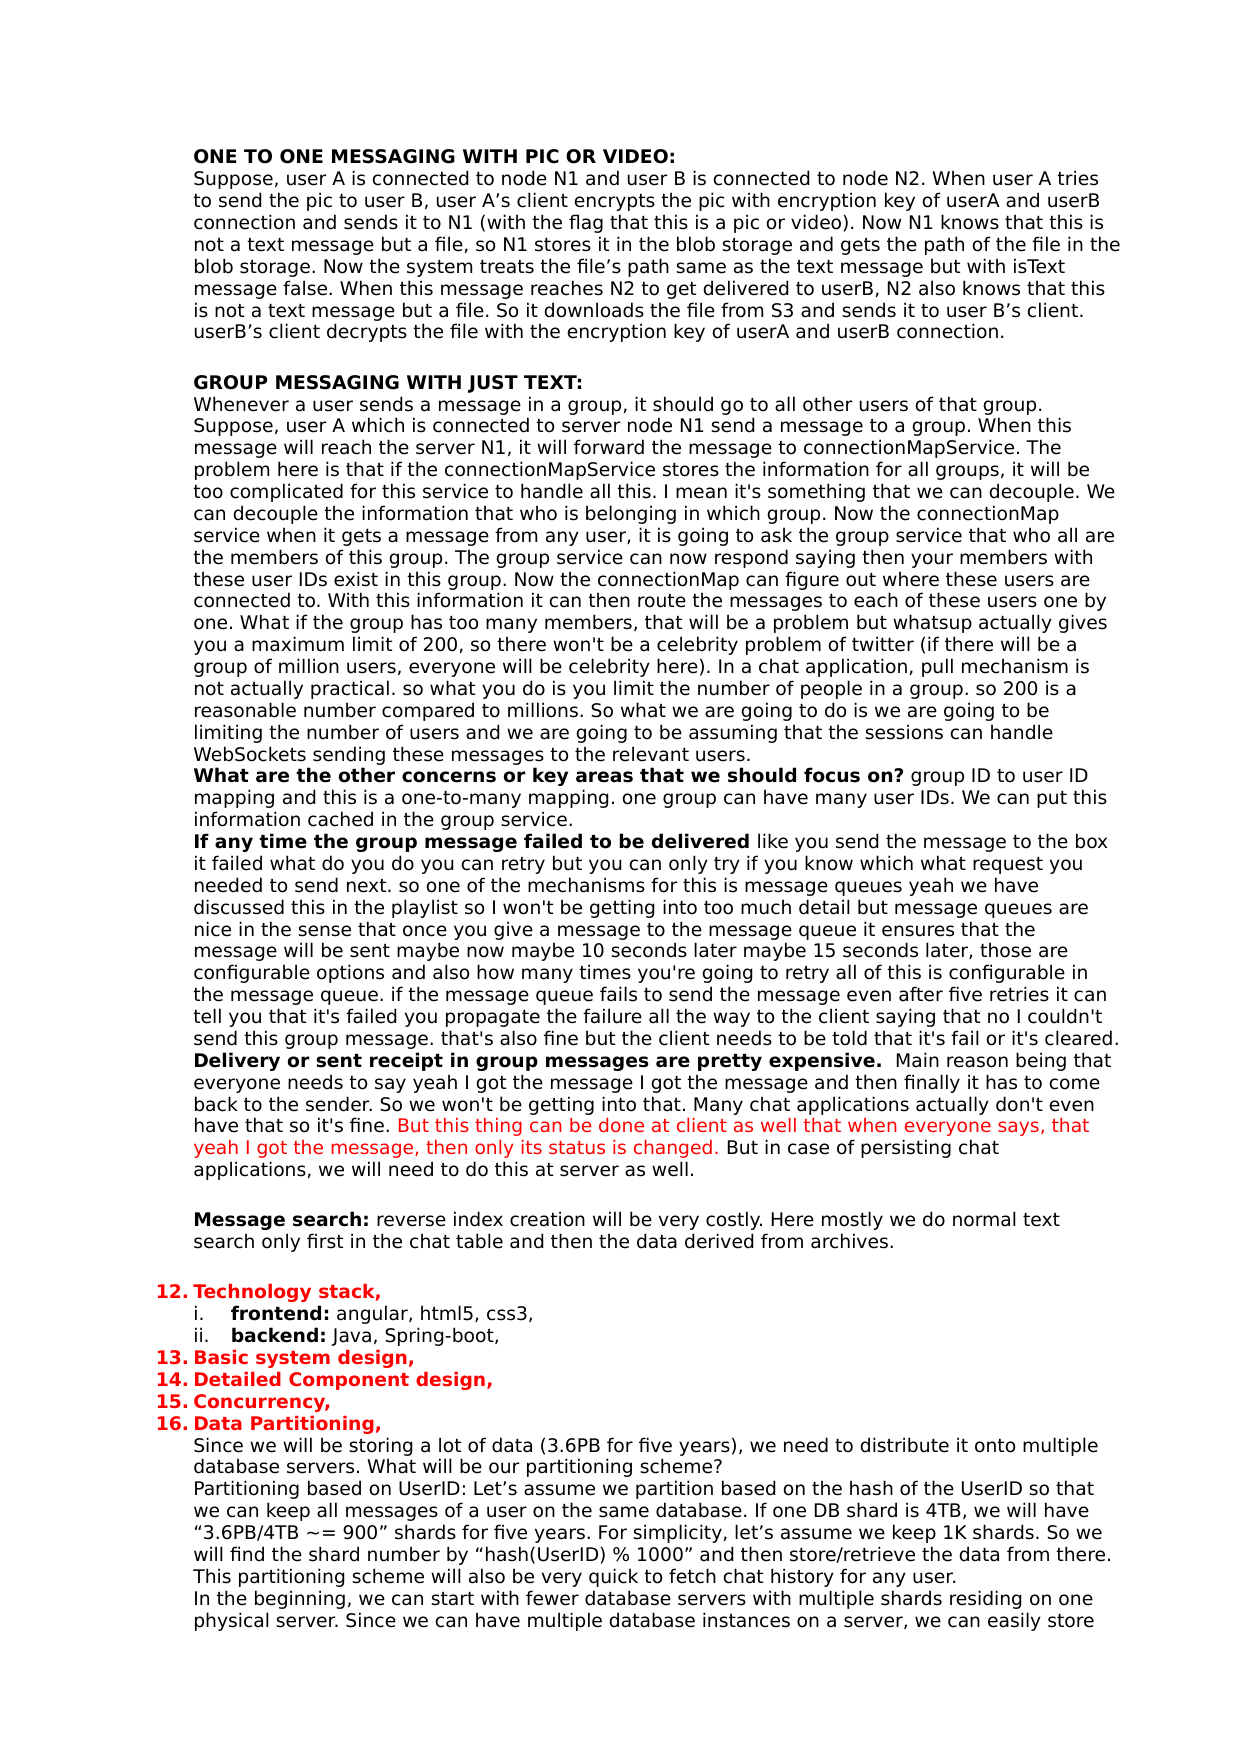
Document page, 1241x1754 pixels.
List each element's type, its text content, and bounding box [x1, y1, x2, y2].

list Since we will be storing a lot of data (3.6PB for five years), we need to distribute it onto multiple database servers. What will be our partitioning scheme? [156, 1434, 1122, 1478]
list backend: Java, Spring-boot, [193, 1325, 1122, 1347]
list Detailed Component design, [156, 1369, 1122, 1391]
list In the beginning, we can start with fewer database servers with multiple shards residing on one physical server. Since we can have multiple database instances on a server, we can easily store [156, 1588, 1122, 1631]
list Concurrency, [156, 1391, 1122, 1413]
list frontend: angular, html5, css3, [193, 1303, 1122, 1325]
list Delivery or sent receipt in group messages are pretty expensive. Main reason being that everyone needs to say yeah I got the message I got the message and then finally it has to come back to the sender. So we won't be getting into that. Many chat applications actually don't even have that so it's fine. But this thing can be done at client as well that when everyone says, that yeah I got the message, then only its status is changed. But in case of persisting chat applications, we will need to do this at server as well. [156, 1050, 1122, 1181]
list GROUP MESSAGING WITH JUST TEXT: [156, 372, 1122, 393]
list If any time the group message failed to be delivered like you send the message to the box it failed what do you do you can retry but you can only try if you know which what request you needed to send next. so one of the mechanisms for this is message queues yeah we have discussed this in the playlist so I won't be getting into too much detail but message queues are nice in the sense that once you give a message to the message queue it ensures that the message will be sent maybe now maybe 10 seconds later maybe 15 seconds later, those are configurable options and also how many times you're going to retry all of this is configurable in the message queue. if the message queue fails to send the message even after five retries it can tell you that it's failed you propagate the failure all the way to the client saying that no I couldn't send this group message. that's also fine but the client needs to be told that it's fail or it's cleared. [156, 831, 1122, 1050]
list Data Partitioning, [156, 1413, 1122, 1434]
list Technology stack, [156, 1281, 1122, 1303]
list Suppose, user A is connected to node N1 and user B is connected to node N2. When user A tries to send the pic to user B, user A’s client encrypts the pic with encryption key of userA and userB connection and sends it to N1 (with the flag that this is a pic or video). Now N1 knows that this is not a text message but a file, so N1 stores it in the blob storage and gets the path of the file in the blob storage. Now the system treats the file’s path same as the text message but with isText message false. When this message reaches N2 to get delivered to userB, N2 also knows that this is not a text message but a file. So it downloads the file from S3 and sends it to user B’s client. userB’s client decrypts the file with the encryption key of userA and userB connection. [156, 168, 1122, 343]
list Partitioning based on UserID: Let’s assume we partition based on the hash of the UserID so that we can keep all messages of a user on the same database. If one DB shard is 4TB, we will have “3.6PB/4TB ~= 900” shards for five years. For simplicity, let’s assume we keep 1K shards. So we will find the shard number by “hash(UserID) % 1000” and then store/retrieve the data from there. This partitioning scheme will also be very quick to fetch chat history for any user. [156, 1478, 1122, 1588]
list ONE TO ONE MESSAGING WITH PIC OR VIDEO: [156, 146, 1122, 168]
list Message search: reverse index creation will be very costly. Here mostly we do normal text search only first in the chat table and then the data derived from archives. [156, 1209, 1122, 1253]
list What are the other concerns or key areas that we should focus on? group ID to user ID mapping and this is a one-to-many mapping. one group can have many user IDs. We can put this information cached in the group service. [156, 765, 1122, 831]
list Whenever a user sends a message in a group, it should go to all other users of that group. Suppose, user A which is connected to server node N1 send a message to a group. When this message will reach the server N1, it will forward the message to connectionMapService. The problem here is that if the connectionMapService stores the information for all groups, it will be too complicated for this service to handle all this. I mean it's something that we can decouple. We can decouple the information that who is belonging in which group. Now the connectionMap service when it gets a message from any user, it is going to ask the group service that who all are the members of this group. The group service can now respond saying then your members with these user IDs exist in this group. Now the connectionMap can figure out where these users are connected to. With this information it can then route the messages to each of these users one by one. What if the group has too many members, that will be a problem but whatsup actually gives you a maximum limit of 200, so there won't be a celebrity problem of twitter (if there will be a group of million users, everyone will be celebrity here). In a chat application, pull mechanism is not actually practical. so what you do is you limit the number of people in a group. so 200 is a reasonable number compared to millions. So what we are going to do is we are going to be limiting the number of users and we are going to be assuming that the sessions can handle WebSockets sending these messages to the relevant users. [156, 393, 1122, 765]
list Basic system design, [156, 1347, 1122, 1369]
